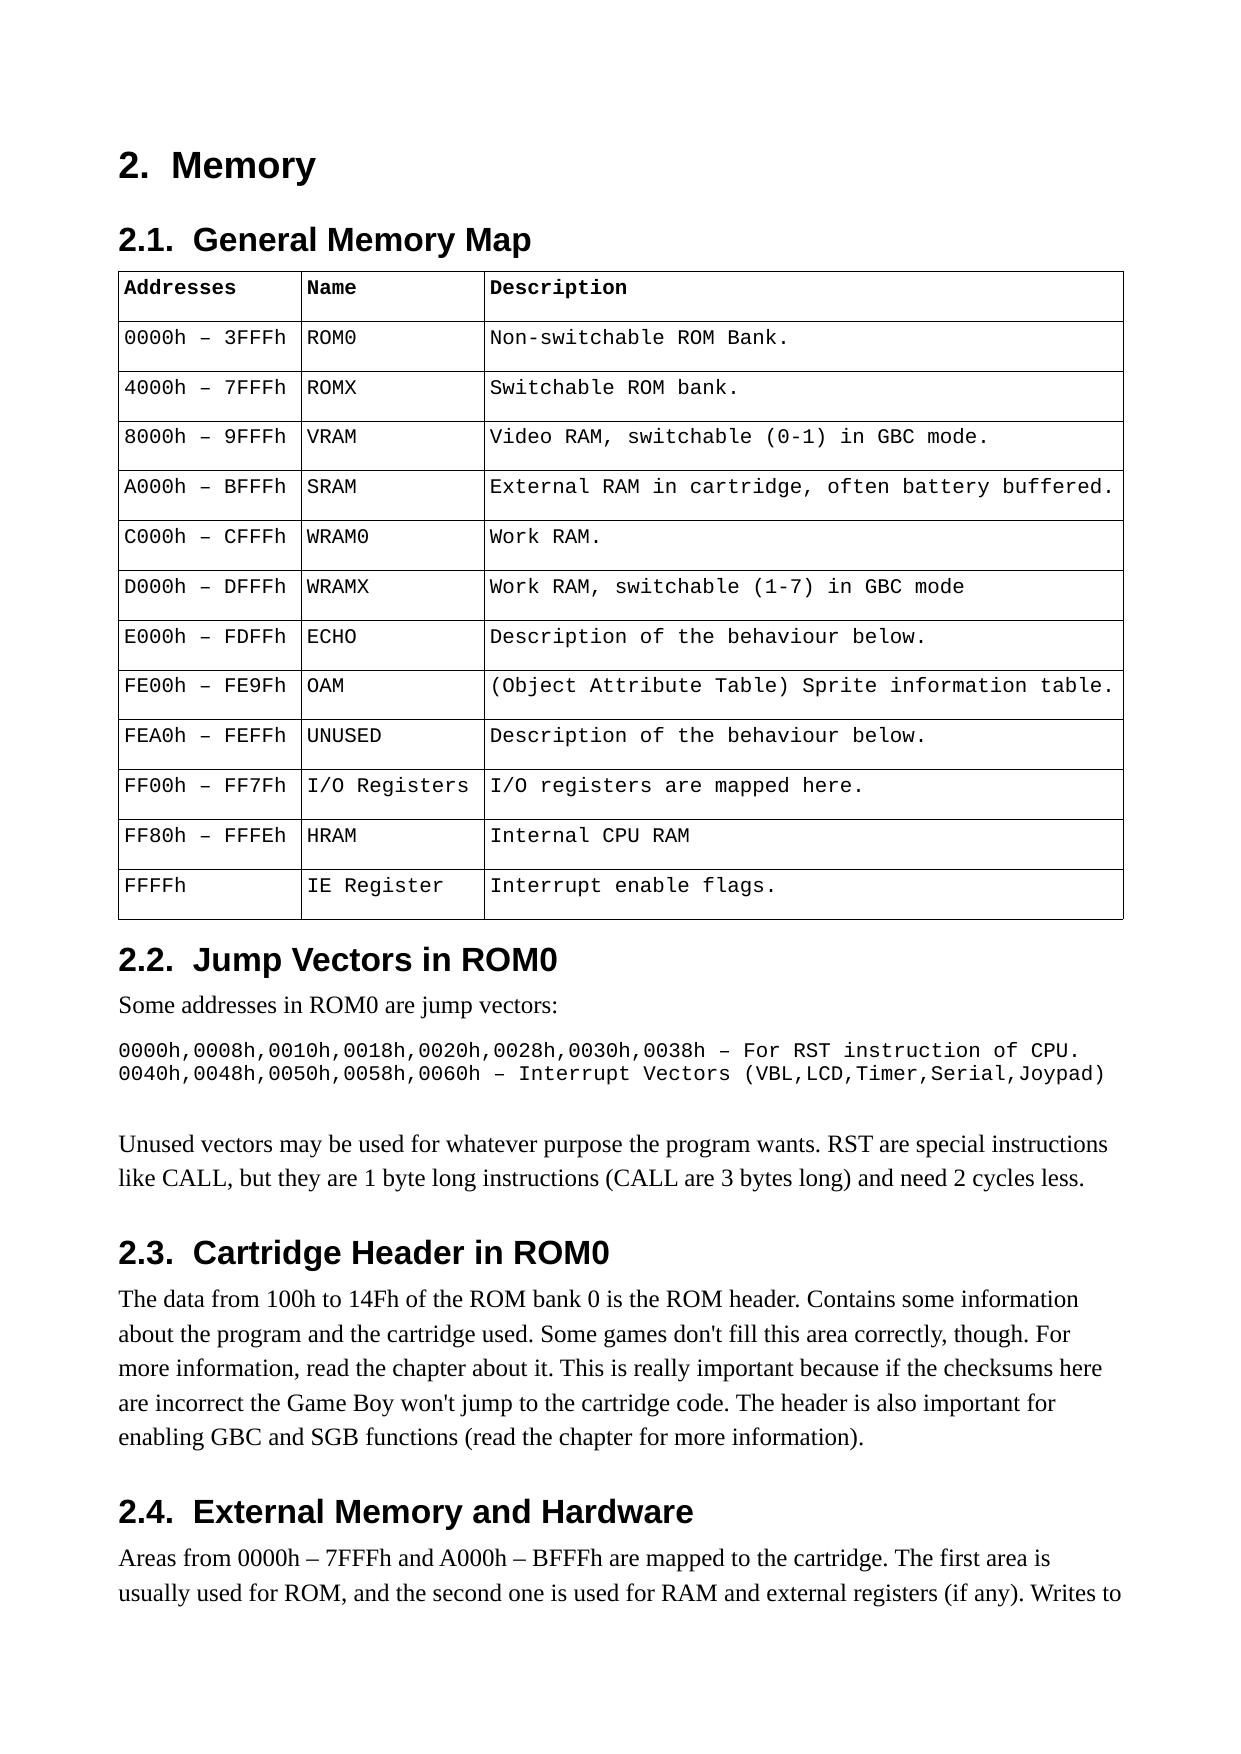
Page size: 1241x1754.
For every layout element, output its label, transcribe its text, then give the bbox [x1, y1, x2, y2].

table_cell Video RAM, switchable (0-1) in GBC mode. [485, 422, 1123, 470]
table_cell I/O Registers [302, 770, 484, 819]
table_cell E000h – FDFFh [119, 621, 301, 669]
subtitle Memory [118, 143, 1122, 187]
table_cell ECHO [302, 621, 484, 669]
table_cell ROM0 [302, 322, 484, 371]
table_cell FE00h – FE9Fh [119, 671, 301, 719]
subtitle Jump Vectors in ROM0 [118, 939, 1122, 978]
table_cell Work RAM. [485, 521, 1123, 570]
table_cell FF80h – FFFEh [119, 820, 301, 869]
table_cell UNUSED [302, 720, 484, 769]
table_cell External RAM in cartridge, often battery buffered. [485, 471, 1123, 520]
table_cell C000h – CFFFh [119, 521, 301, 570]
table_cell Description of the behaviour below. [485, 720, 1123, 769]
table_cell Interrupt enable flags. [485, 870, 1123, 918]
table_header Name [302, 272, 484, 321]
table_cell WRAM0 [302, 521, 484, 570]
table_cell FF00h – FF7Fh [119, 770, 301, 819]
subtitle External Memory and Hardware [118, 1492, 1122, 1531]
table_cell I/O registers are mapped here. [485, 770, 1123, 819]
table_cell ROMX [302, 372, 484, 421]
table_cell Switchable ROM bank. [485, 372, 1123, 421]
table_cell VRAM [302, 422, 484, 470]
table_cell 8000h – 9FFFh [119, 422, 301, 470]
table_header 0000h,0008h,0010h,0018h,0020h,0028h,0030h,0038h – For RST instruction of CPU. 0040h,0048h,0050h,0058h,0060h – Interrupt Vectors (VBL,LCD,Timer,Serial,Joypad) [118, 1040, 1122, 1129]
table_cell A000h – BFFFh [119, 471, 301, 520]
table_cell SRAM [302, 471, 484, 520]
text Unused vectors may be used for whatever purpose the program wants. RST are special instructions like CALL, but they are 1 byte long instructions (CALL are 3 bytes long) and need 2 cycles less. [118, 1129, 1122, 1192]
subtitle Cartridge Header in ROM0 [118, 1233, 1122, 1272]
table_cell WRAMX [302, 571, 484, 620]
table_cell 4000h – 7FFFh [119, 372, 301, 421]
table_header Description [485, 272, 1123, 321]
table_cell FEA0h – FEFFh [119, 720, 301, 769]
table_header Addresses [119, 272, 301, 321]
subtitle General Memory Map [118, 220, 1122, 259]
table_cell OAM [302, 671, 484, 719]
table_cell (Object Attribute Table) Sprite information table. [485, 671, 1123, 719]
text Some addresses in ROM0 are jump vectors: [118, 991, 1122, 1019]
table_cell IE Register [302, 870, 484, 918]
table_cell 0000h – 3FFFh [119, 322, 301, 371]
table_cell HRAM [302, 820, 484, 869]
table_cell Description of the behaviour below. [485, 621, 1123, 669]
table_cell Internal CPU RAM [485, 820, 1123, 869]
table_cell D000h – DFFFh [119, 571, 301, 620]
table_cell FFFFh [119, 870, 301, 918]
text The data from 100h to 14Fh of the ROM bank 0 is the ROM header. Contains some information about the program and the cartridge used. Some games don't fill this area correctly, though. For more information, read the chapter about it. This is really important because if the checksums here are incorrect the Game Boy won't jump to the cartridge code. The header is also important for enabling GBC and SGB functions (read the chapter for more information). [118, 1284, 1122, 1451]
table_cell Work RAM, switchable (1-7) in GBC mode [485, 571, 1123, 620]
text Areas from 0000h – 7FFFh and A000h – BFFFh are mapped to the cartridge. The first area is usually used for ROM, and the second one is used for RAM and external registers (if any). Writes to [118, 1543, 1122, 1606]
table_cell Non-switchable ROM Bank. [485, 322, 1123, 371]
